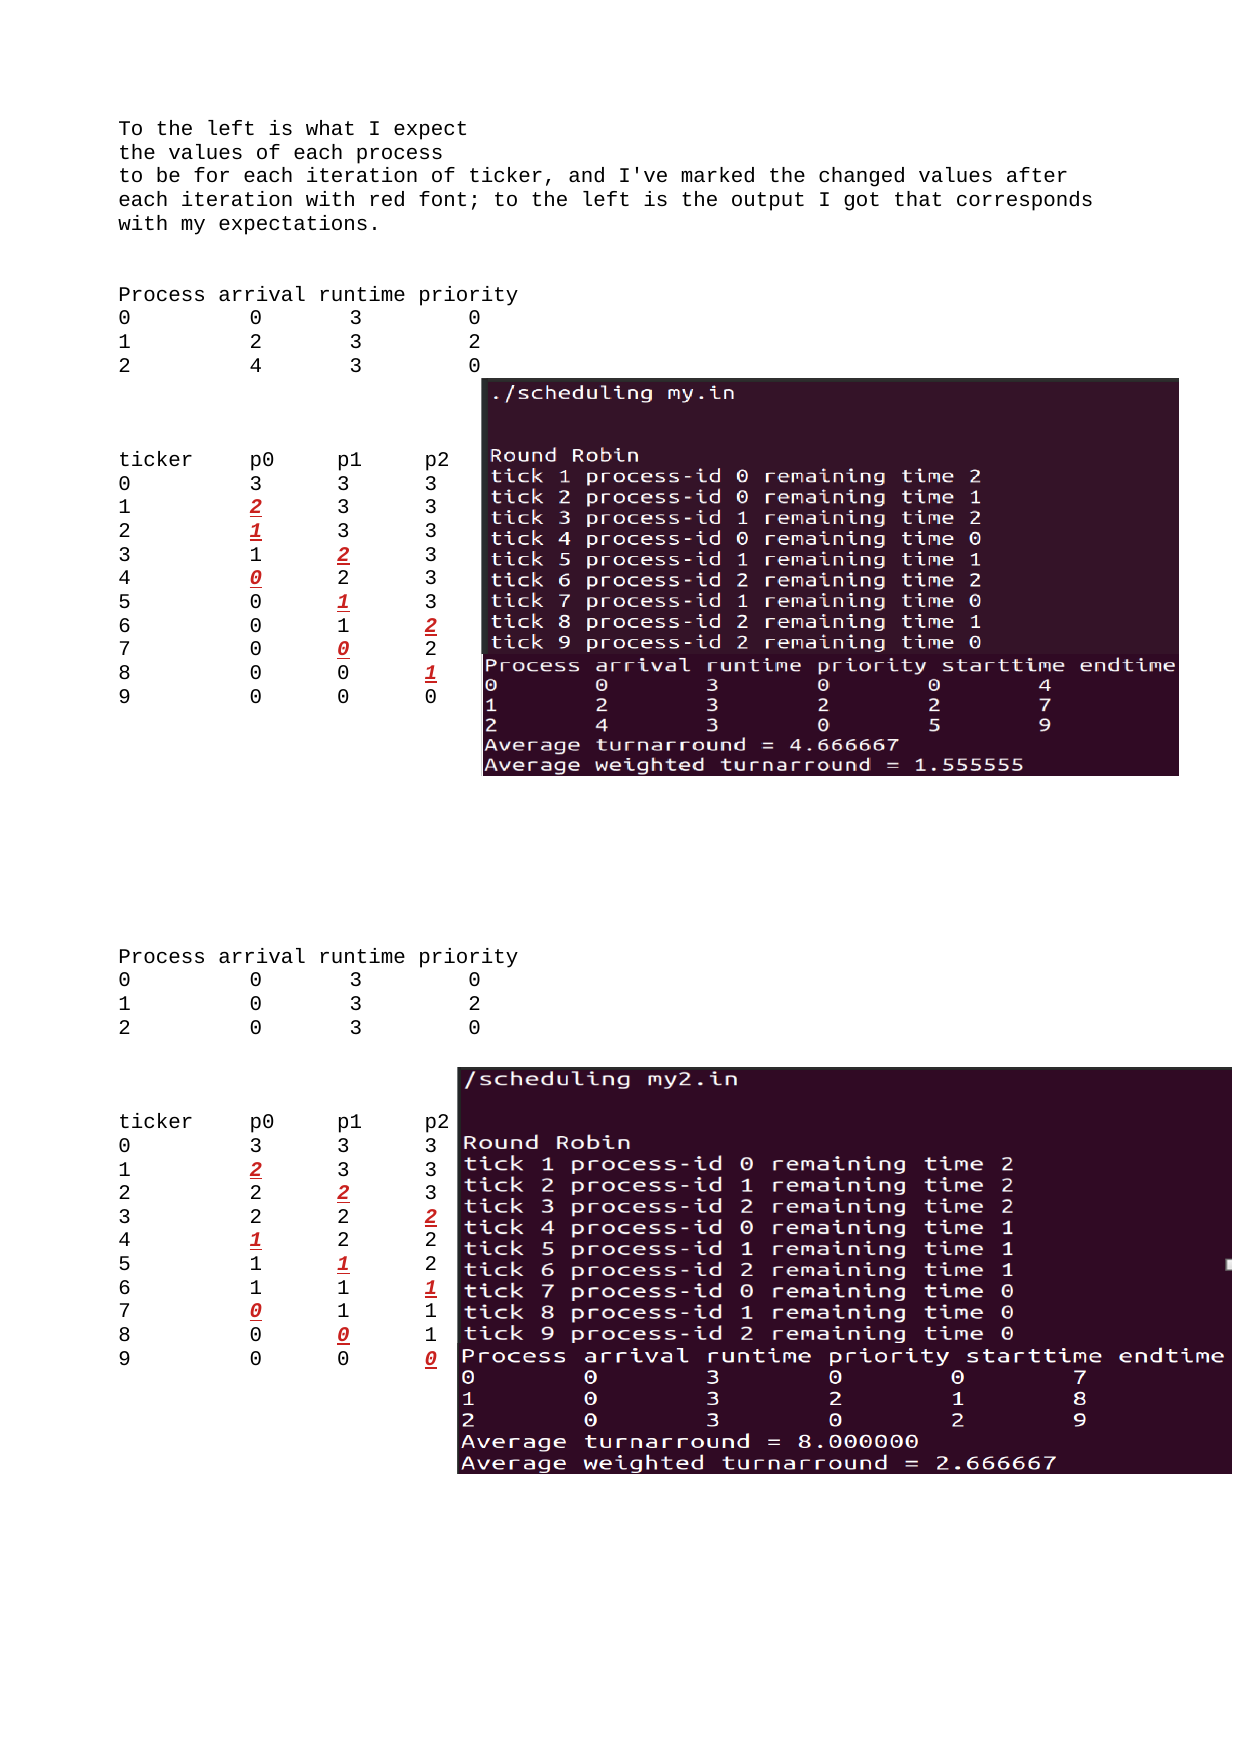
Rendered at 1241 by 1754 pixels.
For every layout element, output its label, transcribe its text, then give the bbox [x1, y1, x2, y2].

text ticker p0 p1 p2 [118, 1111, 457, 1135]
text 3 1 2 3 [118, 544, 481, 567]
text 4 1 2 2 [118, 1229, 457, 1253]
text 5 0 1 3 [118, 591, 481, 615]
text 7 0 1 1 [118, 1300, 457, 1324]
text 2 2 2 3 [118, 1182, 457, 1206]
text 0 0 3 0 [118, 969, 1122, 993]
text 1 0 3 2 [118, 993, 1122, 1017]
text 2 4 3 0 [118, 354, 1122, 378]
text To the left is what I expect the values of each process to be for each iteration of ticker, and I've marked the changed values after each iteration with red font; to the left is the output I got that corresponds with my expectations. Process arrival runtime priority [118, 118, 1122, 307]
text 5 1 1 2 [118, 1253, 457, 1277]
text 2 1 3 3 [118, 520, 481, 544]
text 1 2 3 2 [118, 331, 1122, 354]
text 7 0 0 2 [118, 638, 481, 662]
text 4 0 2 3 [118, 567, 481, 591]
text Process arrival runtime priority [118, 946, 1122, 969]
text 6 0 1 2 [118, 615, 481, 638]
text 1 2 3 3 [118, 496, 481, 520]
text 0 3 3 3 [118, 473, 481, 496]
text 9 0 0 0 [118, 686, 481, 709]
text 3 2 2 2 [118, 1206, 457, 1229]
picture [481, 378, 1179, 776]
text 1 2 3 3 [118, 1158, 457, 1182]
text 9 0 0 0 [118, 1348, 1122, 1631]
text 2 0 3 0 [118, 1017, 1122, 1040]
text 0 3 3 3 [118, 1135, 457, 1158]
text 6 1 1 1 [118, 1277, 457, 1300]
text 0 0 3 0 [118, 307, 1122, 331]
text 8 0 0 1 [118, 662, 481, 686]
picture [457, 1067, 1232, 1474]
text ticker p0 p1 p2 [118, 449, 481, 473]
text 8 0 0 1 [118, 1324, 457, 1348]
